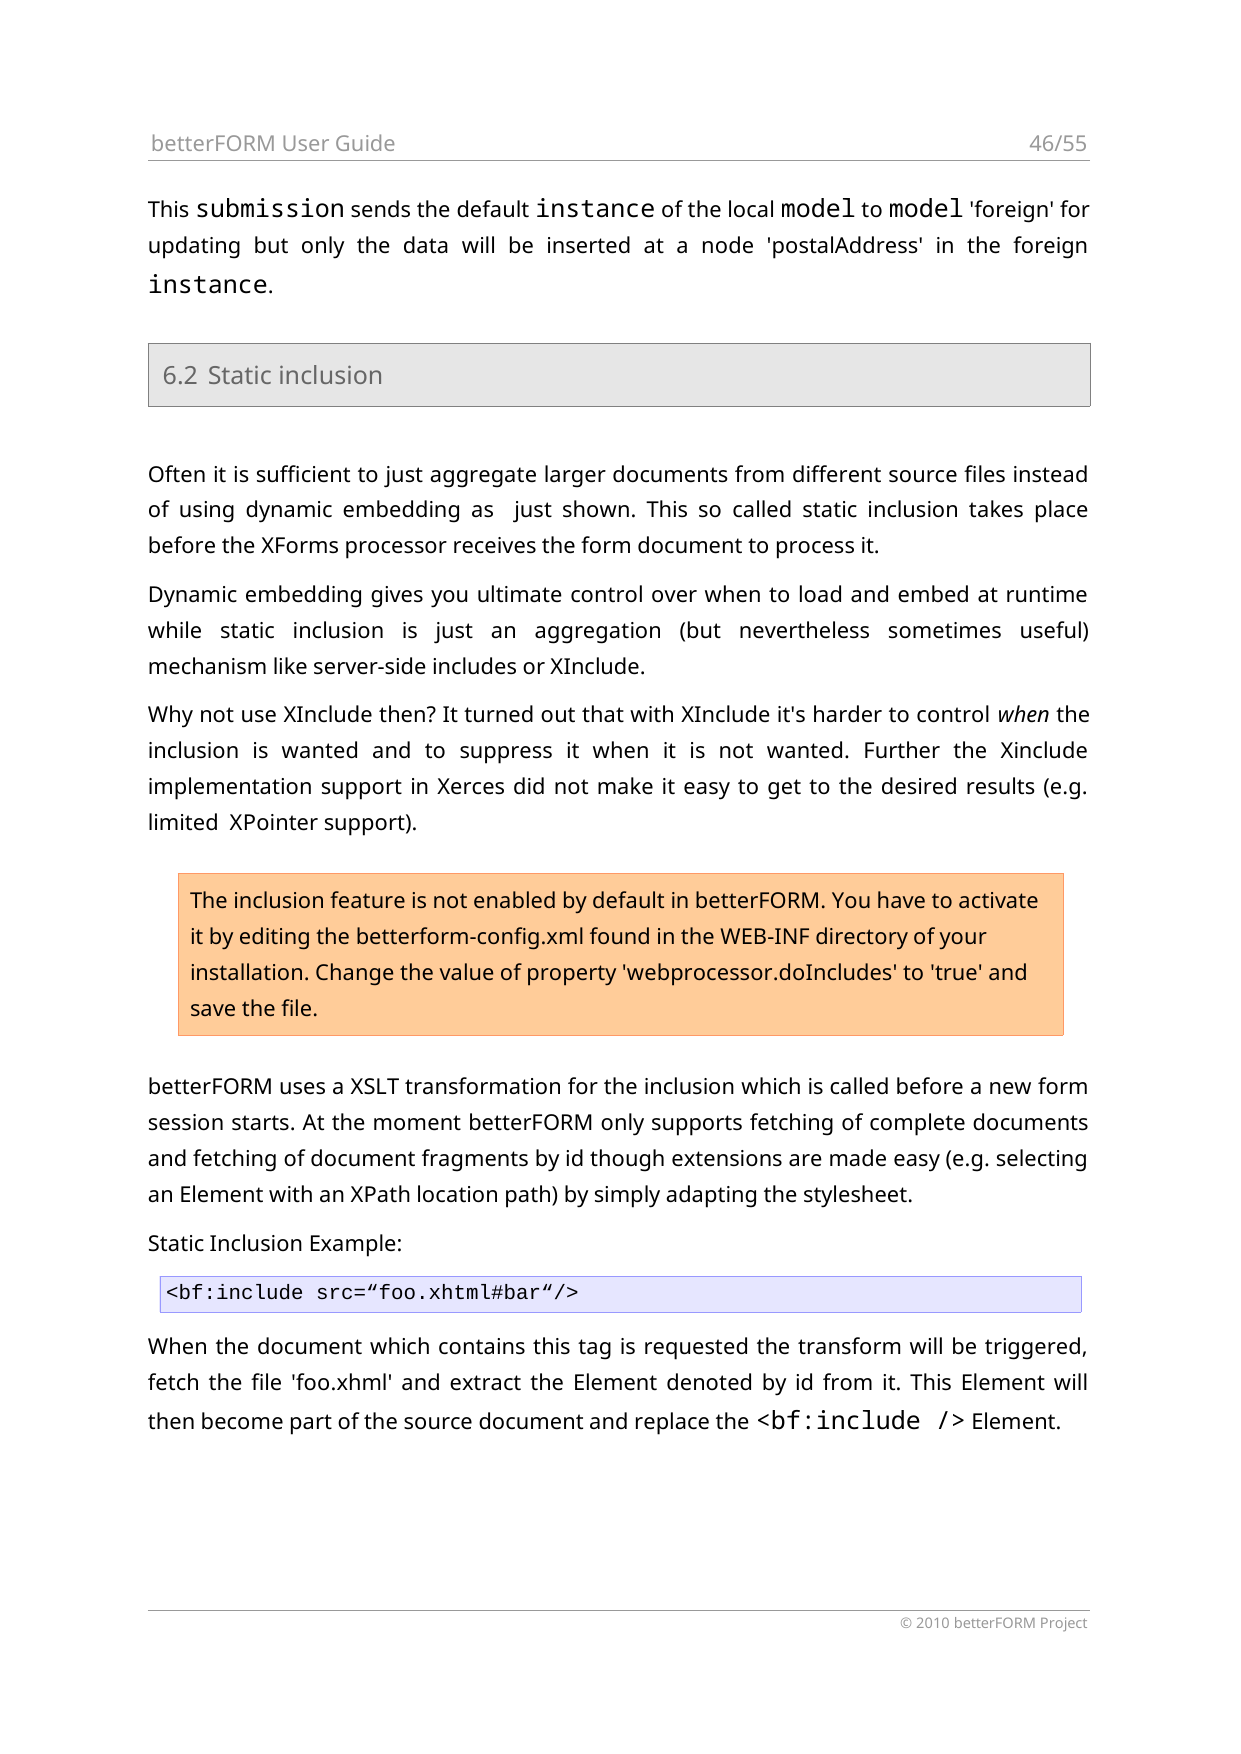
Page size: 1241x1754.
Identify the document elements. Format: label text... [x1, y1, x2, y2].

text <bf:include src=“foo.xhtml#bar“/> [161, 1277, 1081, 1312]
text Static Inclusion Example: [148, 1227, 1090, 1257]
subtitle Static inclusion [149, 344, 1090, 406]
text The inclusion feature is not enabled by default in betterFORM. You have to activate it by editing the betterform-config.xml found in the WEB-INF directory of your installation. Change the value of property 'webprocessor.doIncludes' to 'true' and save the file. [179, 874, 1063, 1035]
text When the document which contains this tag is requested the transform will be triggered, fetch the file 'foo.xhml' and extract the Element denoted by id from it. This Element will then become part of the source document and replace the <bf:include /> Element. [148, 1331, 1090, 1437]
text Why not use XInclude then? It turned out that with XInclude it's harder to control when the inclusion is wanted and to suppress it when it is not wanted. Further the Xinclude implementation support in Xerces did not make it easy to get to the desired results (e.g. limited XPointer support). [148, 699, 1090, 837]
text This submission sends the default instance of the local model to model 'foreign' for updating but only the data will be inserted at a node 'postalAddress' in the foreign instance. [148, 191, 1090, 301]
text Often it is sufficient to just aggregate larger documents from different source files instead of using dynamic embedding as just shown. This so called static inclusion takes place before the XForms processor receives the form document to process it. [148, 458, 1090, 560]
text Dynamic embedding gives you ultimate control over when to load and embed at runtime while static inclusion is just an aggregation (but nevertheless sometimes useful) mechanism like server-side includes or XInclude. [148, 579, 1090, 681]
text betterFORM uses a XSLT transformation for the inclusion which is called before a new form session starts. At the moment betterFORM only supports fetching of complete documents and fetching of document fragments by id though extensions are made easy (e.g. selecting an Element with an XPath location path) by simply adapting the stylesheet. [148, 1071, 1090, 1209]
